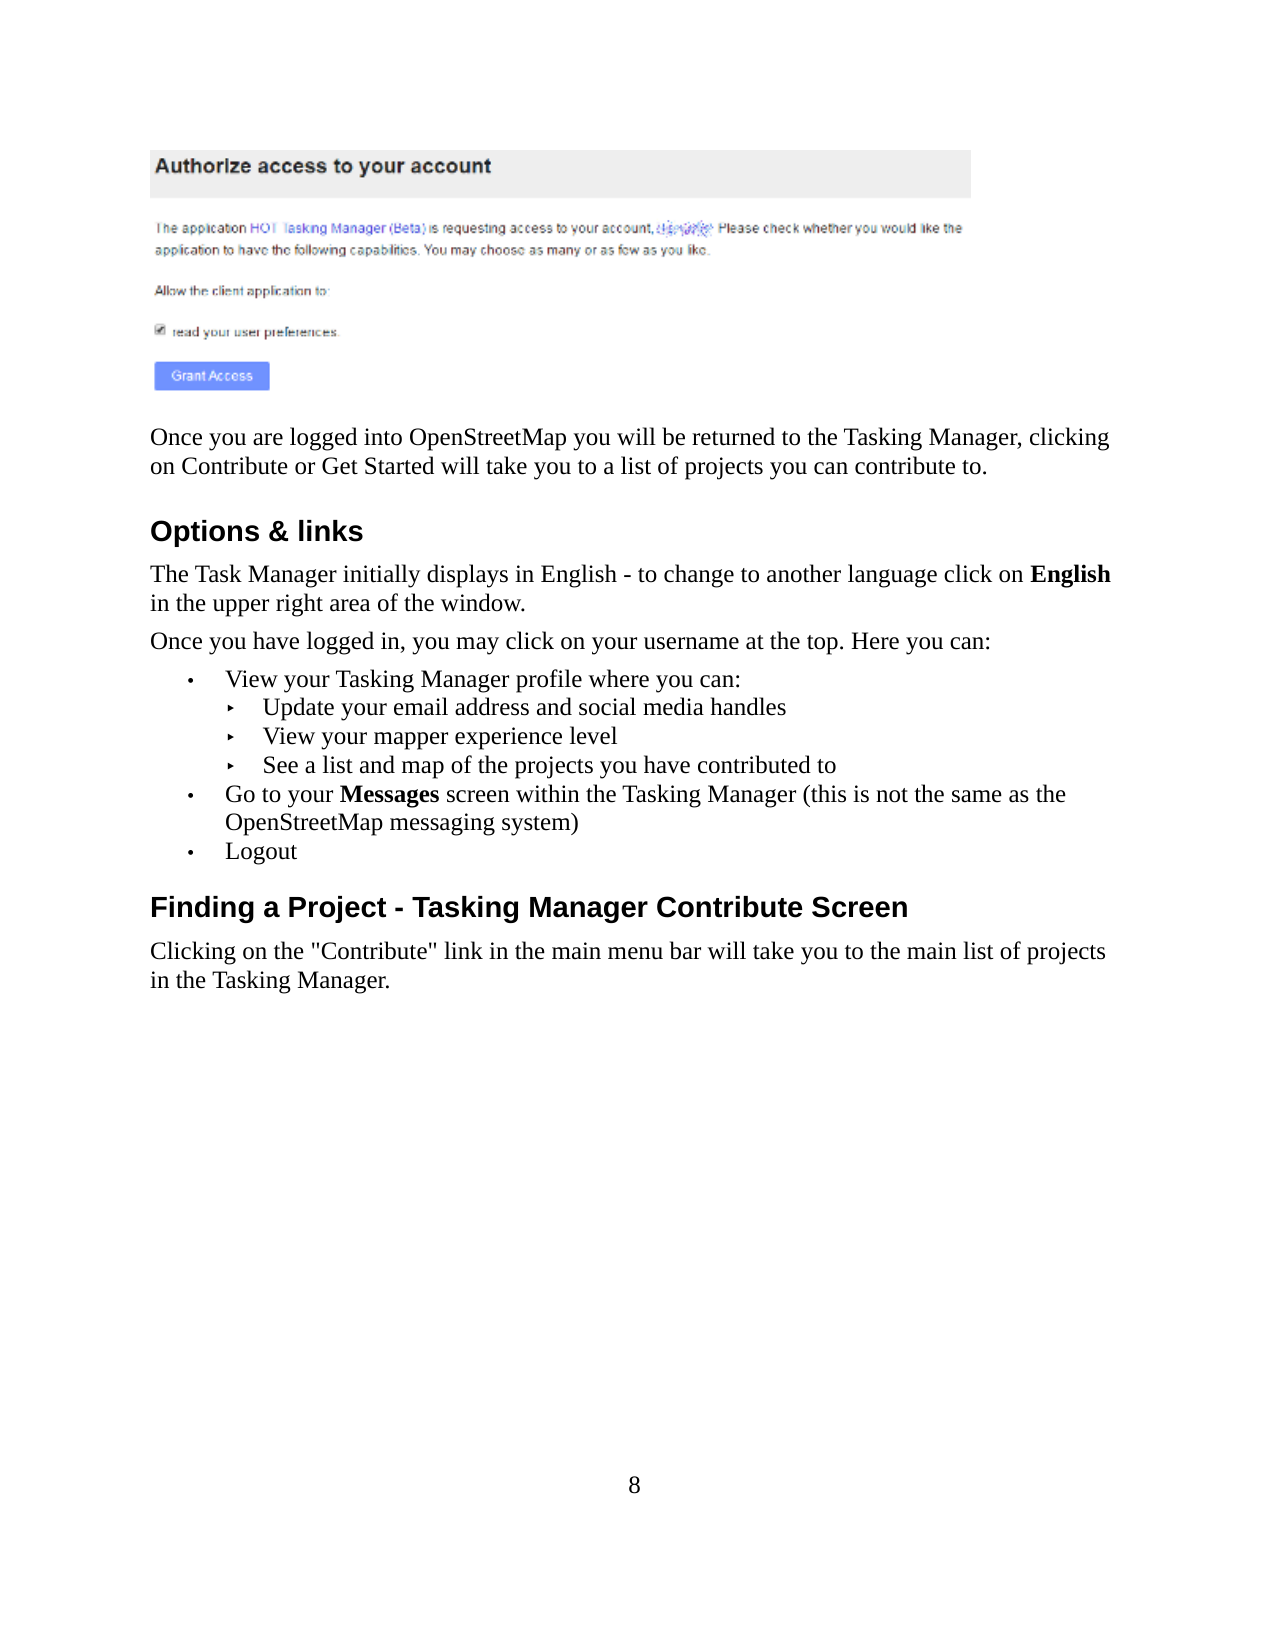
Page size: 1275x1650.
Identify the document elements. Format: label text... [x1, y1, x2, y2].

subtitle Finding a Project - Tasking Manager Contribute Screen [150, 890, 1125, 923]
text The Task Manager initially displays in English - to change to another language click on English in the upper right area of the window. [150, 559, 1125, 617]
list View your mapper experience level [225, 721, 1125, 750]
picture [150, 150, 971, 405]
list View your Tasking Manager profile where you can: [187, 664, 1125, 692]
text Clicking on the "Contribute" link in the main menu bar will take you to the main list of projects in the Tasking Manager. [150, 936, 1125, 993]
subtitle Options & links [150, 513, 1125, 547]
list Update your email address and social media handles [225, 692, 1125, 721]
text Once you are logged into OpenStreetMap you will be returned to the Tasking Manager, clicking on Contribute or Get Started will take you to a list of projects you can contribute to. [150, 422, 1125, 479]
list See a list and map of the projects you have contributed to [225, 750, 1125, 779]
list Go to your Messages screen within the Tasking Manager (this is not the same as the OpenStreetMap messaging system) [187, 779, 1125, 836]
list Logout [187, 836, 1125, 865]
text Once you have logged in, you may click on your username at the top. Here you can: [150, 626, 1125, 655]
